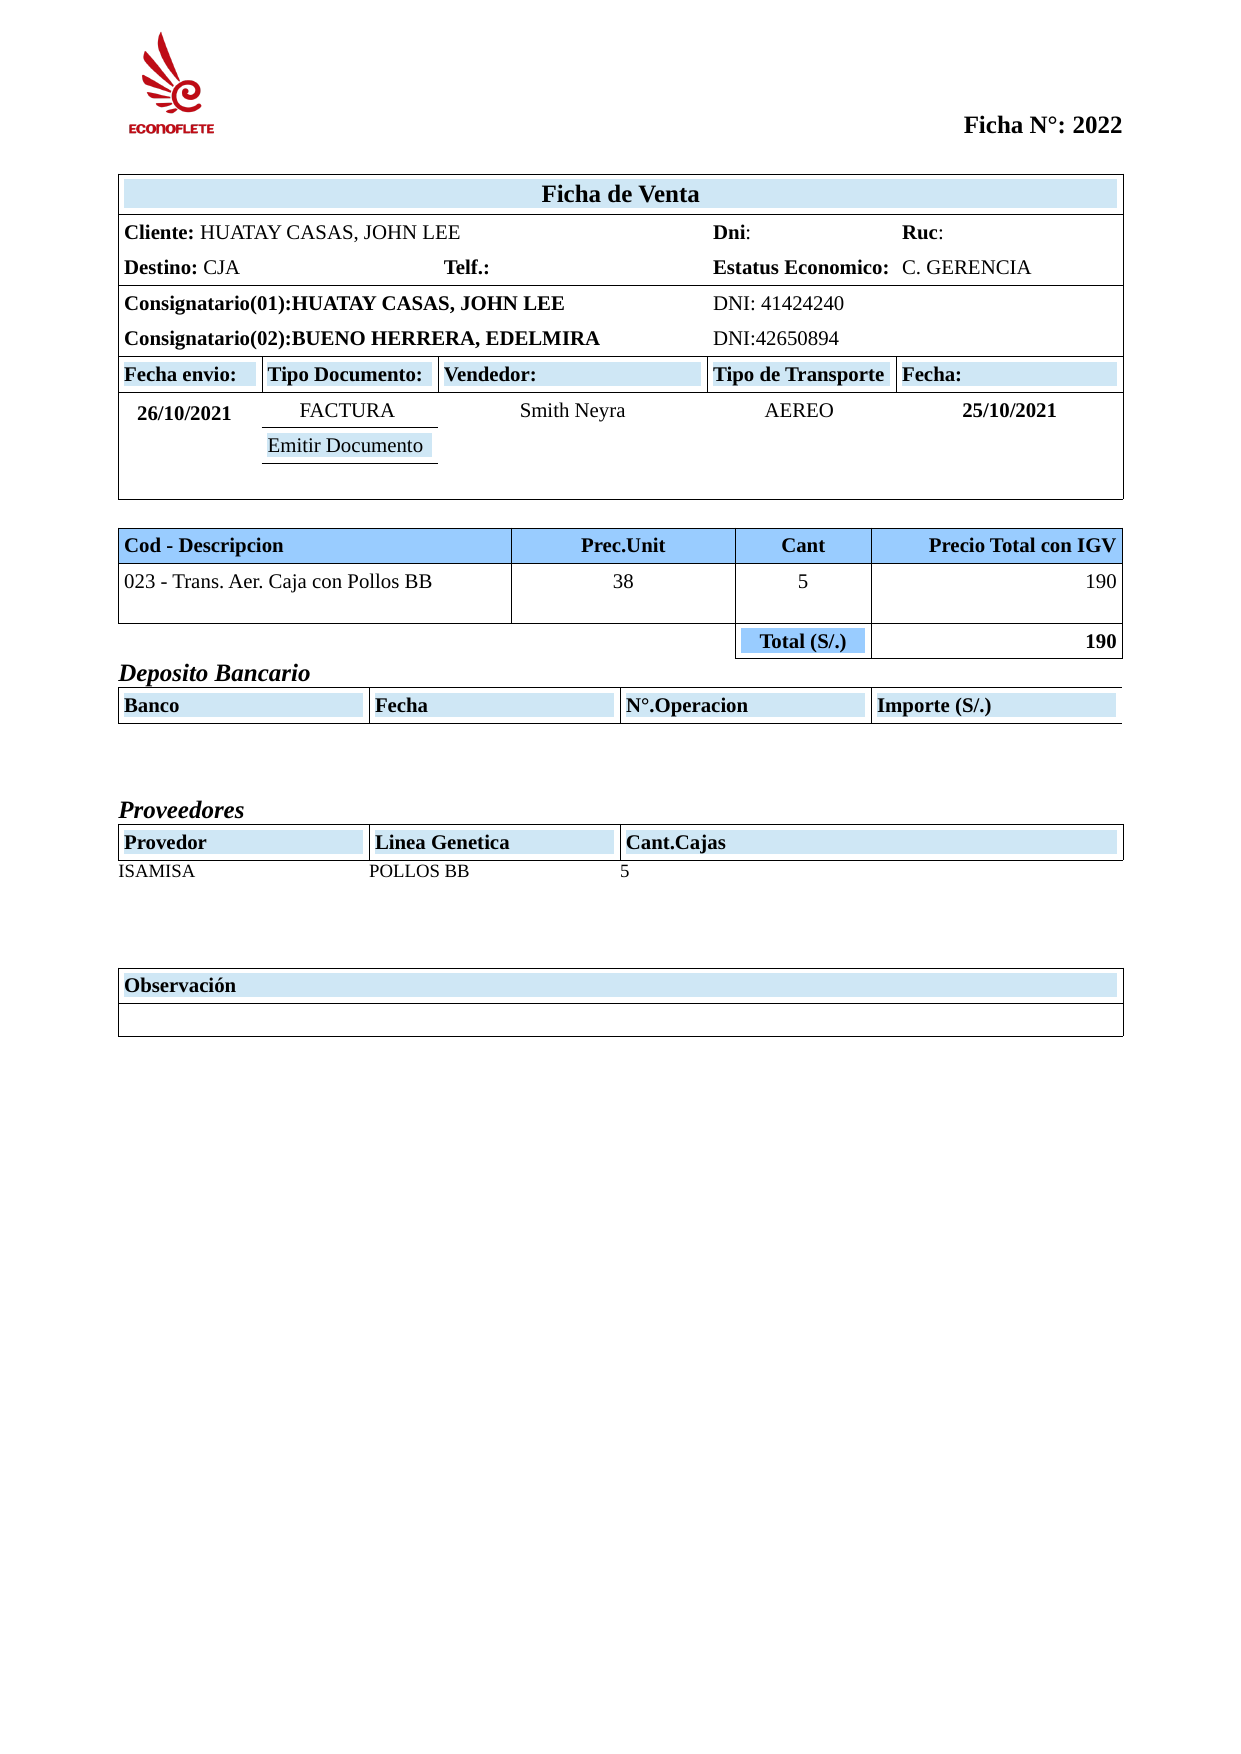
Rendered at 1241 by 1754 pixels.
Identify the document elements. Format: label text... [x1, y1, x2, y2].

table_header Cod - Descripcion [119, 529, 511, 563]
table_header Fecha [370, 688, 620, 723]
table_cell Ruc: [896, 215, 1123, 249]
table_cell Emitir Documento [262, 428, 438, 463]
table_cell Destino: CJA [119, 249, 438, 285]
table_cell [620, 881, 1123, 903]
table_cell [871, 747, 1122, 771]
table_cell Cliente: HUATAY CASAS, JOHN LEE [119, 215, 707, 249]
table_header Provedor [119, 825, 369, 859]
table_cell [620, 724, 871, 747]
table_header Cant [736, 529, 871, 563]
table_cell Telf.: [438, 249, 707, 285]
table_header Prec.Unit [512, 529, 735, 563]
table_cell Vendedor: [439, 357, 707, 392]
table_cell DNI:42650894 [707, 321, 1123, 356]
table_cell [511, 624, 735, 658]
table_cell [369, 903, 620, 924]
table_cell [262, 464, 438, 498]
table_header Linea Genetica [370, 825, 620, 859]
table_cell [369, 724, 620, 747]
table_cell [620, 903, 1123, 924]
table_cell DNI: 41424240 [707, 286, 1123, 321]
table_cell [118, 924, 369, 946]
table_cell [369, 946, 620, 967]
table_cell 5 [736, 564, 871, 623]
table_header Importe (S/.) [872, 688, 1122, 723]
table_cell Tipo de Transporte [708, 357, 896, 392]
table_cell ISAMISA [118, 861, 369, 881]
table_cell [620, 946, 1123, 967]
table_cell Consignatario(02):BUENO HERRERA, EDELMIRA [119, 321, 707, 356]
table_cell Fecha: [897, 357, 1123, 392]
table_cell [118, 881, 369, 903]
table_cell 023 - Trans. Aer. Caja con Pollos BB [119, 564, 511, 623]
table_cell 26/10/2021 [119, 393, 262, 498]
table_header N°.Operacion [621, 688, 871, 723]
table_cell [369, 771, 620, 795]
table_cell Estatus Economico: [707, 249, 896, 285]
text Proveedores [118, 795, 1122, 824]
table_cell [118, 724, 369, 747]
table_cell [118, 946, 369, 967]
table_cell [620, 747, 871, 771]
table_cell [118, 771, 369, 795]
picture [118, 31, 225, 134]
table_cell Smith Neyra [438, 393, 707, 498]
table_cell [620, 924, 1123, 946]
table_cell [369, 747, 620, 771]
table_cell 5 [620, 861, 1123, 881]
table_cell Dni: [707, 215, 896, 249]
table_cell [871, 771, 1122, 795]
table_cell [118, 903, 369, 924]
table_cell [119, 1004, 1123, 1036]
table_cell C. GERENCIA [896, 249, 1123, 285]
table_cell [369, 924, 620, 946]
table_cell [369, 881, 620, 903]
table_cell 38 [512, 564, 735, 623]
table_header Cant.Cajas [621, 825, 1123, 859]
table_cell 25/10/2021 [896, 393, 1123, 498]
table_cell FACTURA [262, 393, 438, 427]
table_cell [620, 771, 871, 795]
table_cell POLLOS BB [369, 861, 620, 881]
table_cell 190 [872, 564, 1122, 623]
text Deposito Bancario [118, 658, 1122, 687]
table_header Banco [119, 688, 369, 723]
table_cell AEREO [707, 393, 896, 498]
table_header Observación [119, 969, 1123, 1003]
table_cell Total (S/.) [736, 624, 871, 658]
table_cell [118, 747, 369, 771]
table_cell [871, 724, 1122, 747]
table_cell [118, 624, 511, 658]
table_cell Fecha envio: [119, 357, 262, 392]
table_cell Consignatario(01):HUATAY CASAS, JOHN LEE [119, 286, 707, 321]
table_cell Tipo Documento: [263, 357, 438, 392]
table_cell 190 [872, 624, 1122, 658]
table_header Precio Total con IGV [872, 529, 1122, 563]
table_header Ficha de Venta [119, 175, 1123, 214]
